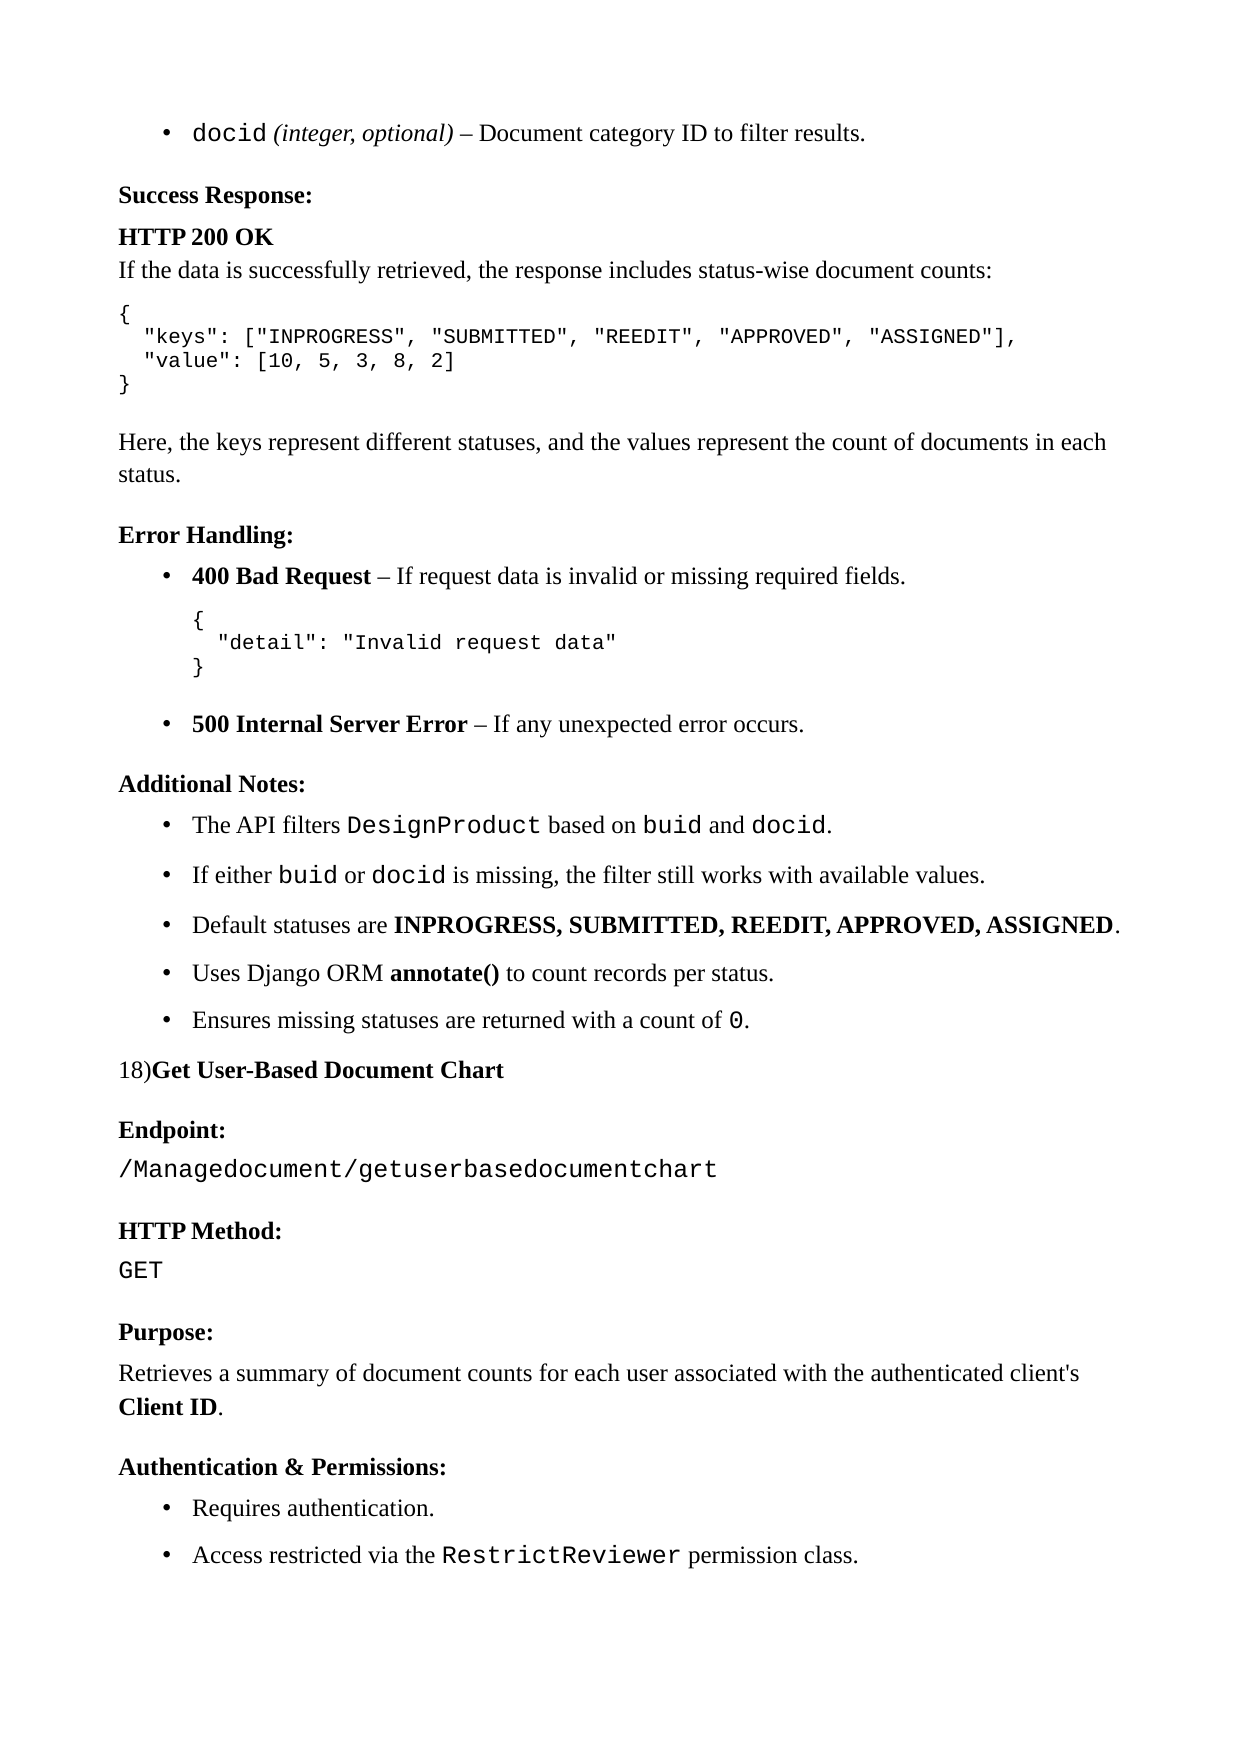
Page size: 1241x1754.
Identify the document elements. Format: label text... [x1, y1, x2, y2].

subtitle Success Response: [118, 181, 1122, 209]
subtitle Error Handling: [118, 520, 1122, 548]
list } [162, 656, 1122, 679]
list 500 Internal Server Error – If any unexpected error occurs. [162, 709, 1122, 738]
list The API filters DesignProduct based on buid and docid. [162, 810, 1122, 841]
text "keys": ["INPROGRESS", "SUBMITTED", "REEDIT", "APPROVED", "ASSIGNED"], [118, 326, 1122, 350]
list Uses Django ORM annotate() to count records per status. [162, 958, 1122, 987]
text HTTP 200 OK If the data is successfully retrieved, the response includes status-wise document counts: [118, 222, 1122, 284]
list If either buid or docid is missing, the filter still works with available values. [162, 860, 1122, 891]
subtitle Endpoint: [118, 1116, 1122, 1144]
text Retrieves a summary of document counts for each user associated with the authenticated client's Client ID. [118, 1358, 1122, 1420]
list Requires authentication. [162, 1493, 1122, 1522]
text GET [118, 1258, 1122, 1286]
list Default statuses are INPROGRESS, SUBMITTED, REEDIT, APPROVED, ASSIGNED. [162, 910, 1122, 939]
text Here, the keys represent different statuses, and the values represent the count of documents in each status. [118, 427, 1122, 488]
text } [118, 373, 1122, 397]
text { [118, 302, 1122, 326]
subtitle Authentication & Permissions: [118, 1452, 1122, 1480]
list Ensures missing statuses are returned with a count of 0. [162, 1006, 1122, 1036]
list { [162, 608, 1122, 632]
text /Managedocument/getuserbasedocumentchart [118, 1157, 1122, 1185]
text "value": [10, 5, 3, 8, 2] [118, 350, 1122, 373]
text 18)Get User-Based Document Chart [118, 1056, 1122, 1084]
list Access restricted via the RestrictReviewer permission class. [162, 1541, 1122, 1571]
list docid (integer, optional) – Document category ID to filter results. [162, 118, 1122, 149]
subtitle Purpose: [118, 1317, 1122, 1346]
list "detail": "Invalid request data" [162, 632, 1122, 656]
list 400 Bad Request – If request data is invalid or missing required fields. [162, 561, 1122, 590]
subtitle HTTP Method: [118, 1216, 1122, 1245]
subtitle Additional Notes: [118, 769, 1122, 798]
